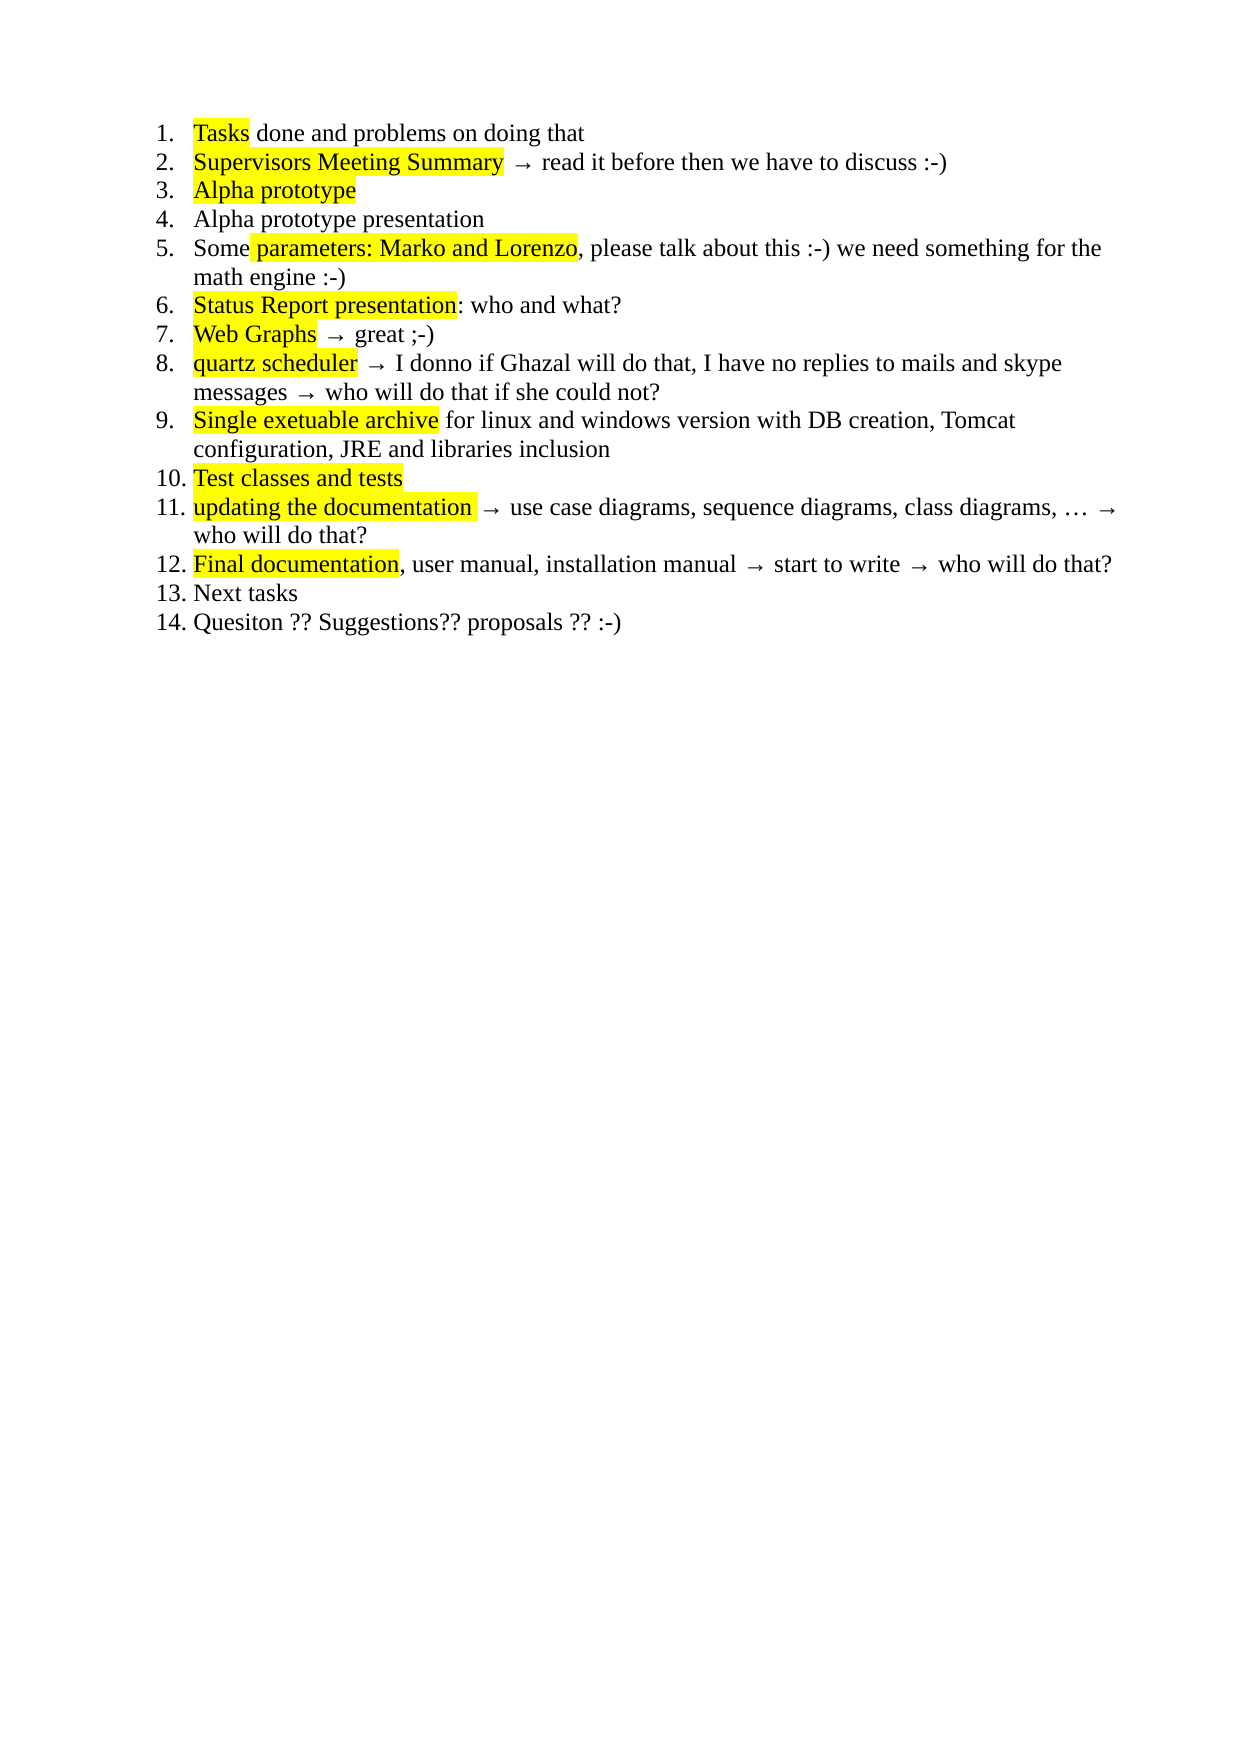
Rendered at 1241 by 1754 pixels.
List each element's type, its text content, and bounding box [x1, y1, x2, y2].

list Quesiton ?? Suggestions?? proposals ?? :-) [156, 607, 1122, 636]
list Tasks done and problems on doing that [156, 118, 1122, 147]
list Single exetuable archive for linux and windows version with DB creation, Tomcat configuration, JRE and libraries inclusion [156, 406, 1122, 463]
list Supervisors Meeting Summary → read it before then we have to discuss :-) [156, 147, 1122, 176]
list Status Report presentation: who and what? [156, 291, 1122, 319]
list Alpha prototype presentation [156, 204, 1122, 233]
list Web Graphs → great ;-) [156, 319, 1122, 348]
list Test classes and tests [156, 463, 1122, 492]
list updating the documentation → use case diagrams, sequence diagrams, class diagrams, … → who will do that? [156, 492, 1122, 549]
list Alpha prototype [156, 176, 1122, 204]
list Some parameters: Marko and Lorenzo, please talk about this :-) we need something for the math engine :-) [156, 233, 1122, 291]
list Next tasks [156, 578, 1122, 607]
list quartz scheduler → I donno if Ghazal will do that, I have no replies to mails and skype messages → who will do that if she could not? [156, 348, 1122, 406]
list Final documentation, user manual, installation manual → start to write → who will do that? [156, 549, 1122, 578]
